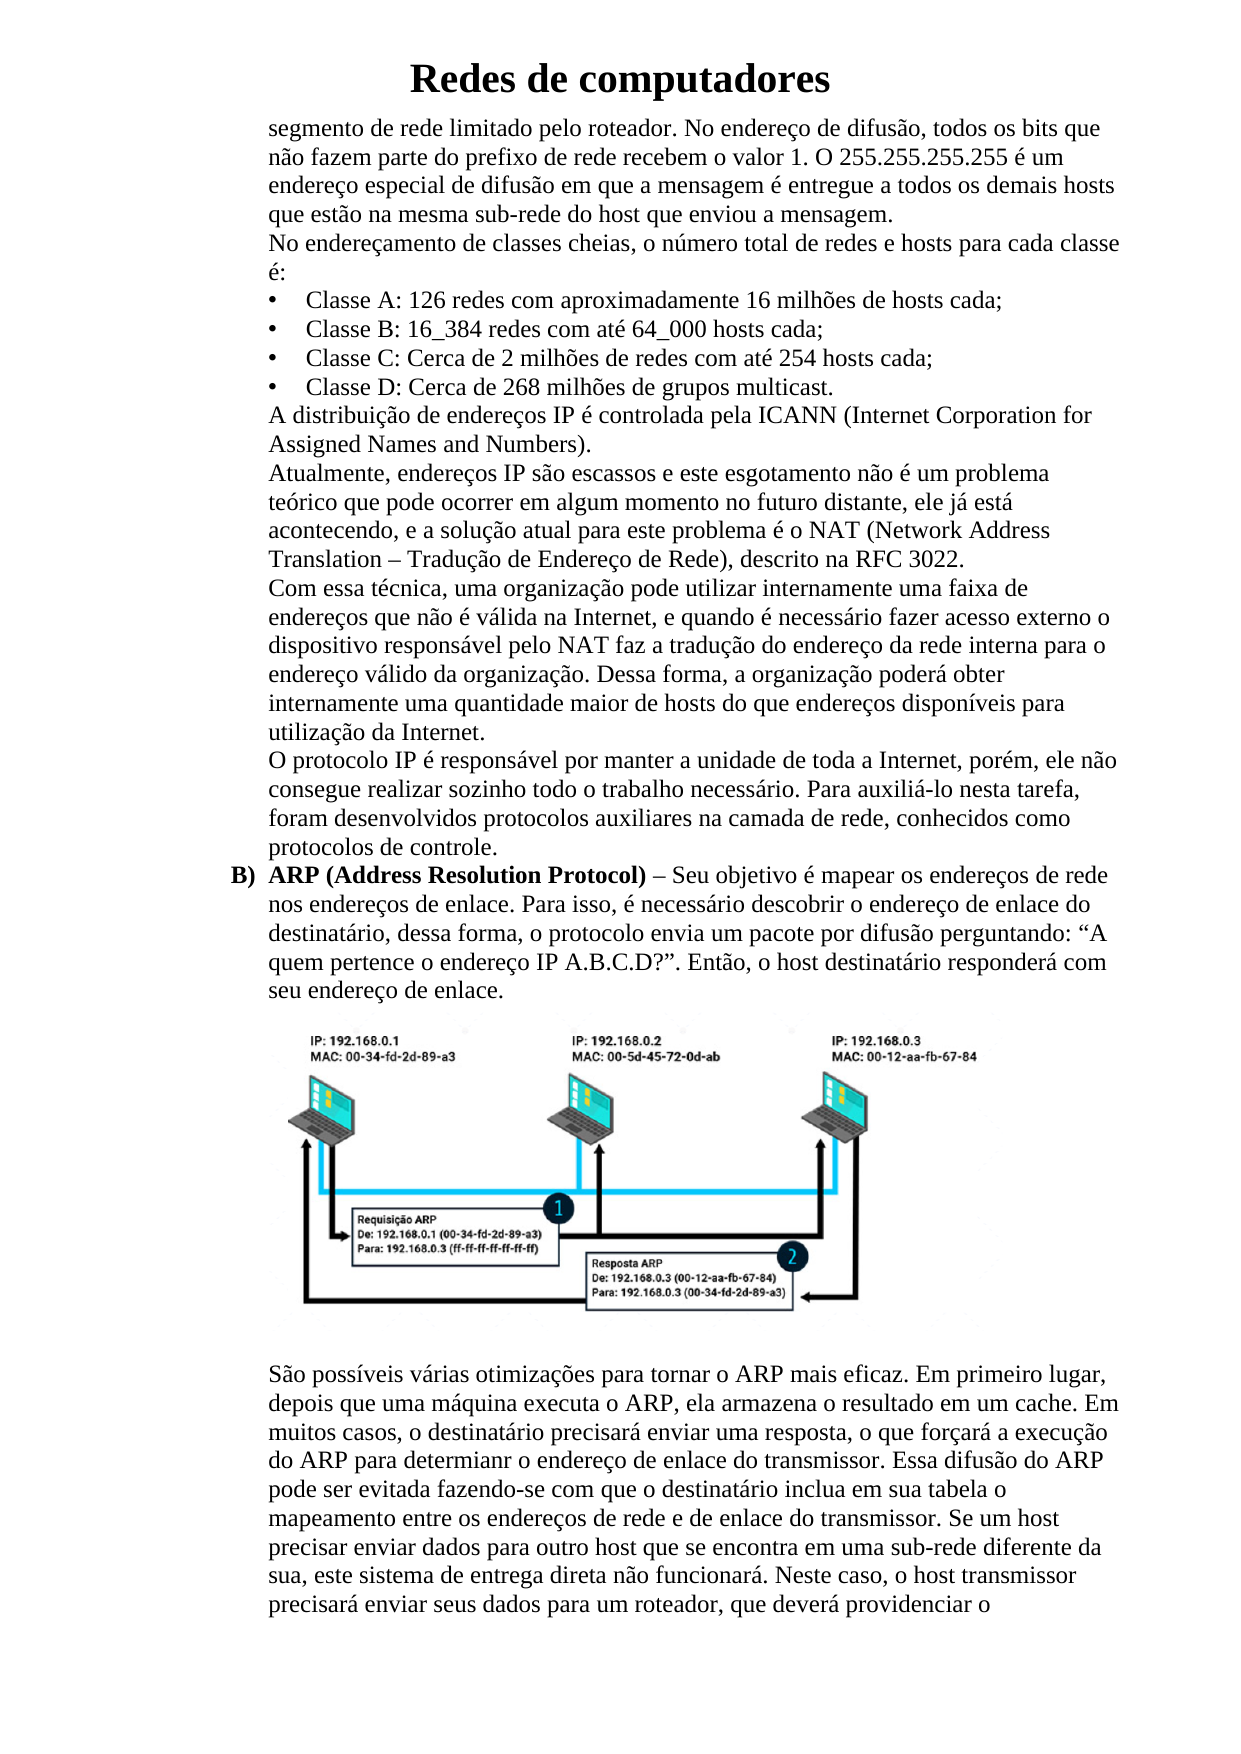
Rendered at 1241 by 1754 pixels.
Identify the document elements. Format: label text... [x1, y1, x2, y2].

list Classe B: 16_384 redes com até 64_000 hosts cada; [268, 314, 1122, 343]
list A distribuição de endereços IP é controlada pela ICANN (Internet Corporation for Assigned Names and Numbers). [231, 400, 1122, 458]
list O protocolo IP é responsável por manter a unidade de toda a Internet, porém, ele não consegue realizar sozinho todo o trabalho necessário. Para auxiliá-lo nesta tarefa, foram desenvolvidos protocolos auxiliares na camada de rede, conhecidos como protocolos de controle. [231, 745, 1122, 860]
list segmento de rede limitado pelo roteador. No endereço de difusão, todos os bits que não fazem parte do prefixo de rede recebem o valor 1. O 255.255.255.255 é um endereço especial de difusão em que a mensagem é entregue a todos os demais hosts que estão na mesma sub-rede do host que enviou a mensagem. [231, 113, 1122, 228]
list ARP (Address Resolution Protocol) – Seu objetivo é mapear os endereços de rede nos endereços de enlace. Para isso, é necessário descobrir o endereço de enlace do destinatário, dessa forma, o protocolo envia um pacote por difusão perguntando: “A quem pertence o endereço IP A.B.C.D?”. Então, o host destinatário responderá com seu endereço de enlace. [231, 860, 1122, 1004]
picture [268, 1012, 1003, 1331]
list Atualmente, endereços IP são escassos e este esgotamento não é um problema teórico que pode ocorrer em algum momento no futuro distante, ele já está acontecendo, e a solução atual para este problema é o NAT (Network Address Translation – Tradução de Endereço de Rede), descrito na RFC 3022. [231, 458, 1122, 573]
list Com essa técnica, uma organização pode utilizar internamente uma faixa de endereços que não é válida na Internet, e quando é necessário fazer acesso externo o dispositivo responsável pelo NAT faz a tradução do endereço da rede interna para o endereço válido da organização. Dessa forma, a organização poderá obter internamente uma quantidade maior de hosts do que endereços disponíveis para utilização da Internet. [231, 573, 1122, 745]
list Classe D: Cerca de 268 milhões de grupos multicast. [268, 372, 1122, 400]
list No endereçamento de classes cheias, o número total de redes e hosts para cada classe é: [231, 228, 1122, 285]
list Classe A: 126 redes com aproximadamente 16 milhões de hosts cada; [268, 285, 1122, 314]
list Classe C: Cerca de 2 milhões de redes com até 254 hosts cada; [268, 343, 1122, 372]
list São possíveis várias otimizações para tornar o ARP mais eficaz. Em primeiro lugar, depois que uma máquina executa o ARP, ela armazena o resultado em um cache. Em muitos casos, o destinatário precisará enviar uma resposta, o que forçará a execução do ARP para determianr o endereço de enlace do transmissor. Essa difusão do ARP pode ser evitada fazendo-se com que o destinatário inclua em sua tabela o mapeamento entre os endereços de rede e de enlace do transmissor. Se um host precisar enviar dados para outro host que se encontra em uma sub-rede diferente da sua, este sistema de entrega direta não funcionará. Neste caso, o host transmissor precisará enviar seus dados para um roteador, que deverá providenciar o [231, 1359, 1122, 1618]
